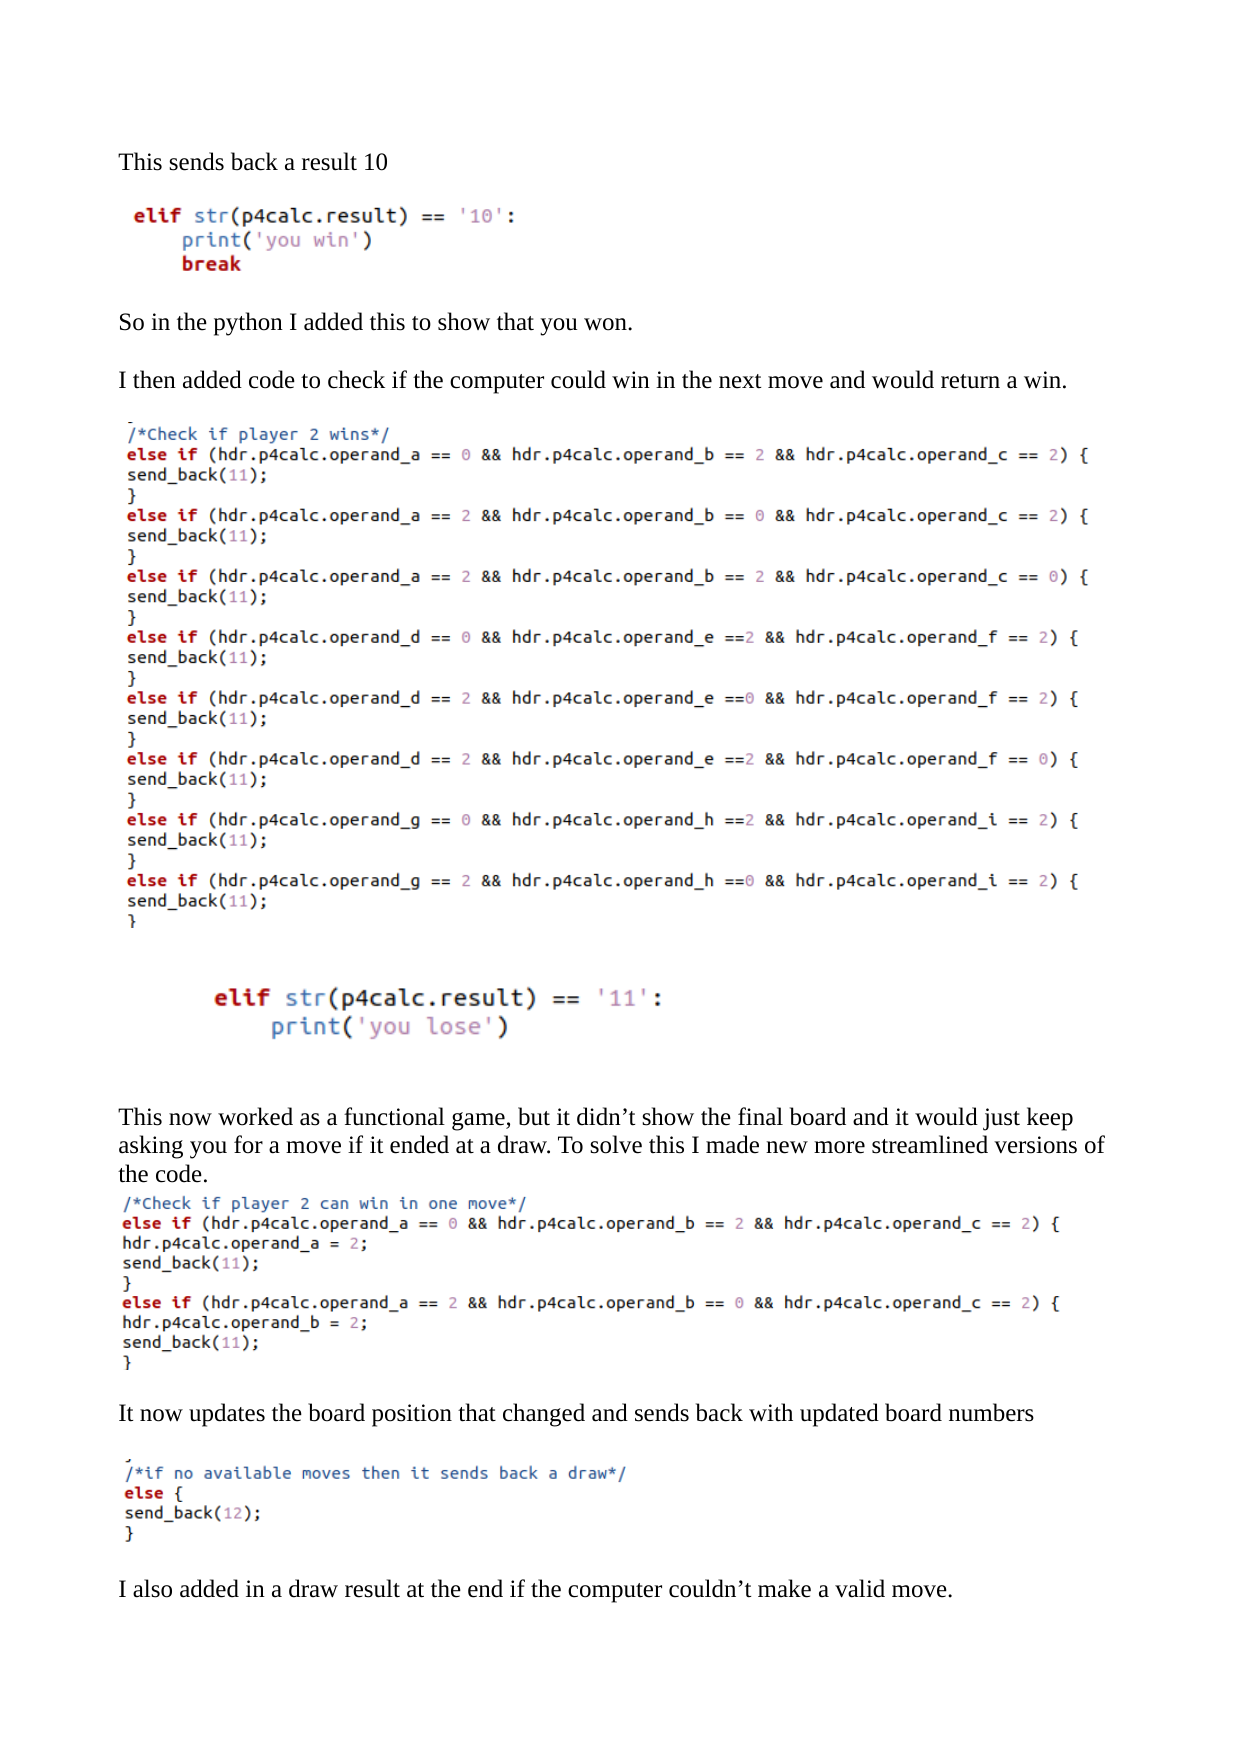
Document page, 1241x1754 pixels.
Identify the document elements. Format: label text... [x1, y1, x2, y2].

picture [118, 1459, 1123, 1545]
text So in the python I added this to show that you won. [118, 307, 1122, 336]
text This sends back a result 10 [118, 147, 1122, 176]
picture [118, 204, 1123, 279]
text This now worked as a functional game, but it didn’t show the final board and it would just keep asking you for a move if it ended at a draw. To solve this I made new more streamlined versions of the code. [118, 1102, 1122, 1187]
text It now updates the board position that changed and sends back with updated board numbers [118, 1398, 1122, 1427]
text I then added code to check if the computer could win in the next move and would return a win. [118, 365, 1122, 394]
text I also added in a draw result at the end if the computer couldn’t make a valid move. [118, 1574, 1122, 1602]
picture [118, 422, 1123, 928]
picture [118, 1187, 1123, 1370]
picture [199, 984, 1042, 1044]
